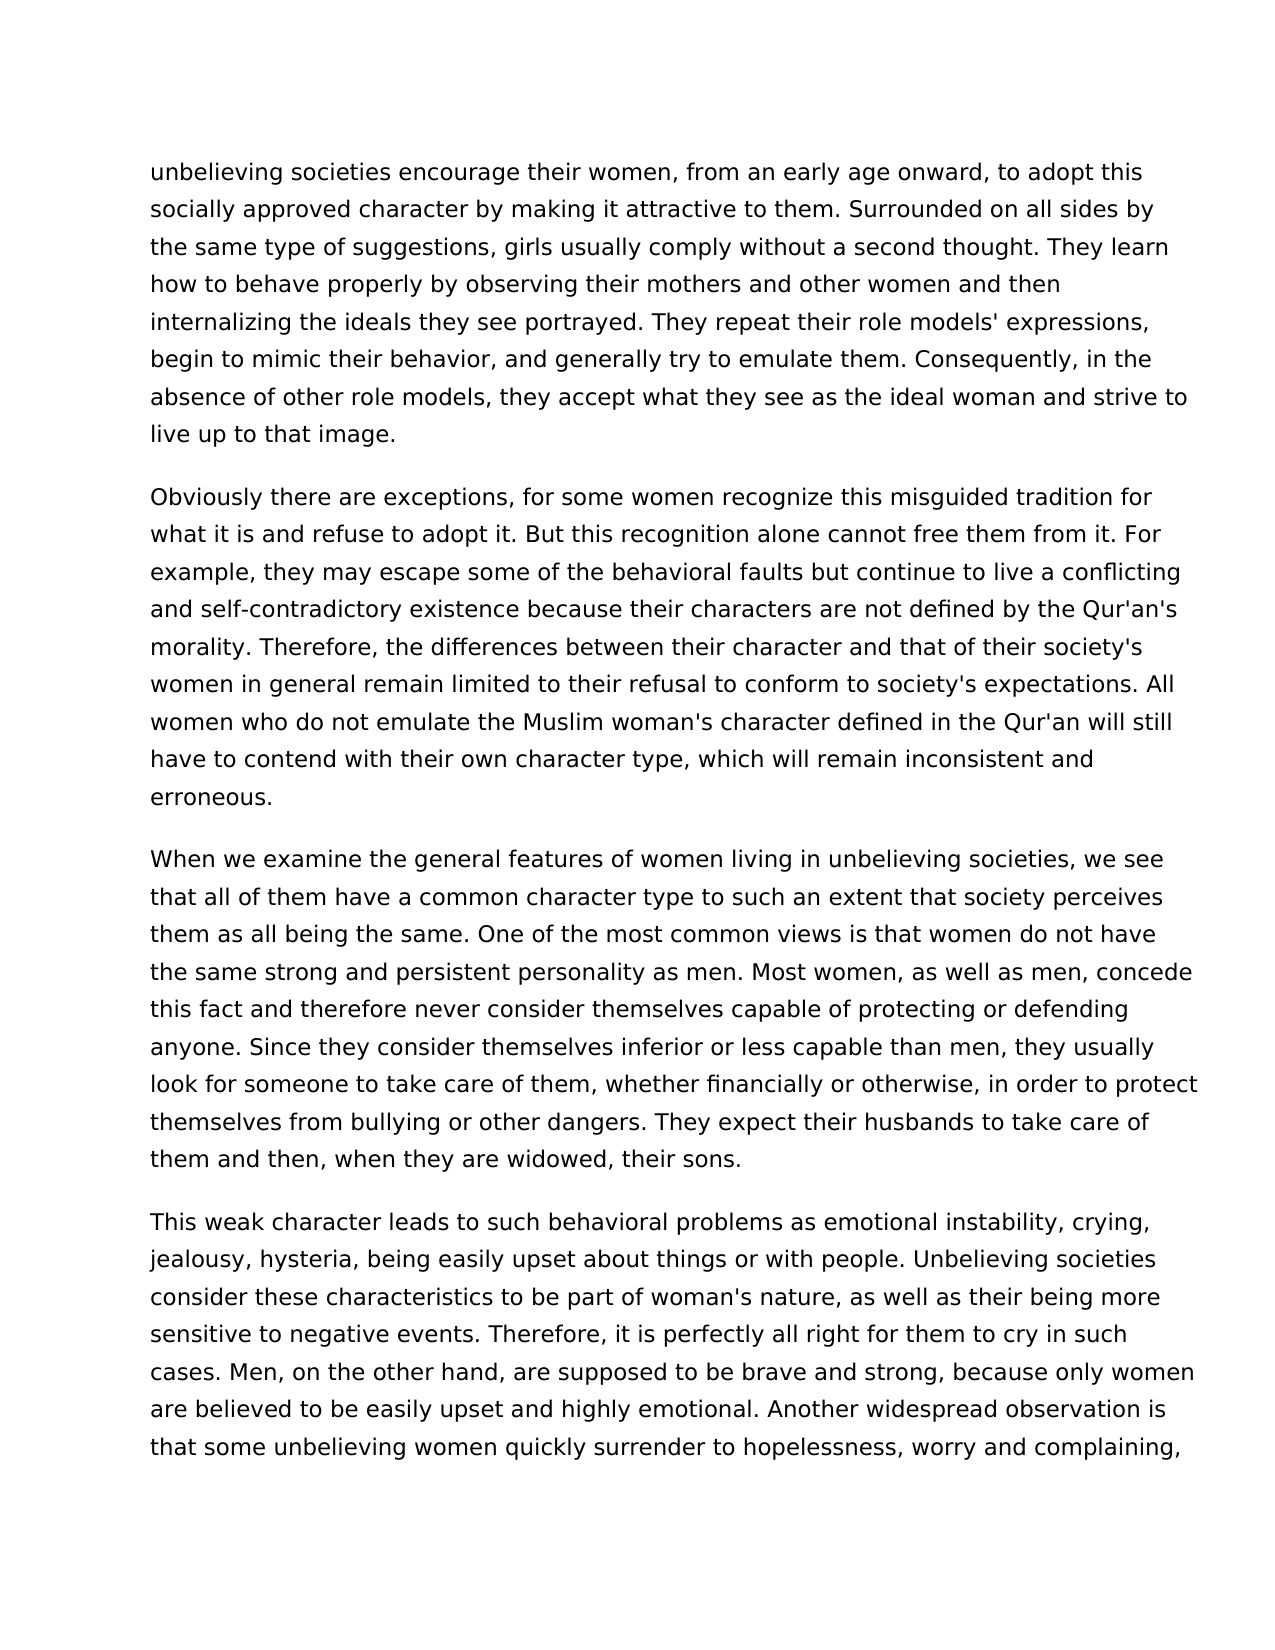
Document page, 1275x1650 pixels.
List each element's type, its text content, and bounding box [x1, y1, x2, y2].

text unbelieving societies encourage their women, from an early age onward, to adopt this socially approved character by making it attractive to them. Surrounded on all sides by the same type of suggestions, girls usually comply without a second thought. They learn how to behave properly by observing their mothers and other women and then internalizing the ideals they see portrayed. They repeat their role models' expressions, begin to mimic their behavior, and generally try to emulate them. Consequently, in the absence of other role models, they accept what they see as the ideal woman and strive to live up to that image. [150, 150, 1200, 450]
text This weak character leads to such behavioral problems as emotional instability, crying, jealousy, hysteria, being easily upset about things or with people. Unbelieving societies consider these characteristics to be part of woman's nature, as well as their being more sensitive to negative events. Therefore, it is perfectly all right for them to cry in such cases. Men, on the other hand, are supposed to be brave and strong, because only women are believed to be easily upset and highly emotional. Another widespread observation is that some unbelieving women quickly surrender to hopelessness, worry and complaining, [150, 1200, 1200, 1462]
text Obviously there are exceptions, for some women recognize this misguided tradition for what it is and refuse to adopt it. But this recognition alone cannot free them from it. For example, they may escape some of the behavioral faults but continue to live a conflicting and self-contradictory existence because their characters are not defined by the Qur'an's morality. Therefore, the differences between their character and that of their society's women in general remain limited to their refusal to conform to society's expectations. All women who do not emulate the Muslim woman's character defined in the Qur'an will still have to contend with their own character type, which will remain inconsistent and erroneous. [150, 475, 1200, 812]
text When we examine the general features of women living in unbelieving societies, we see that all of them have a common character type to such an extent that society perceives them as all being the same. One of the most common views is that women do not have the same strong and persistent personality as men. Most women, as well as men, concede this fact and therefore never consider themselves capable of protecting or defending anyone. Since they consider themselves inferior or less capable than men, they usually look for someone to take care of them, whether financially or otherwise, in order to protect themselves from bullying or other dangers. They expect their husbands to take care of them and then, when they are widowed, their sons. [150, 837, 1200, 1175]
